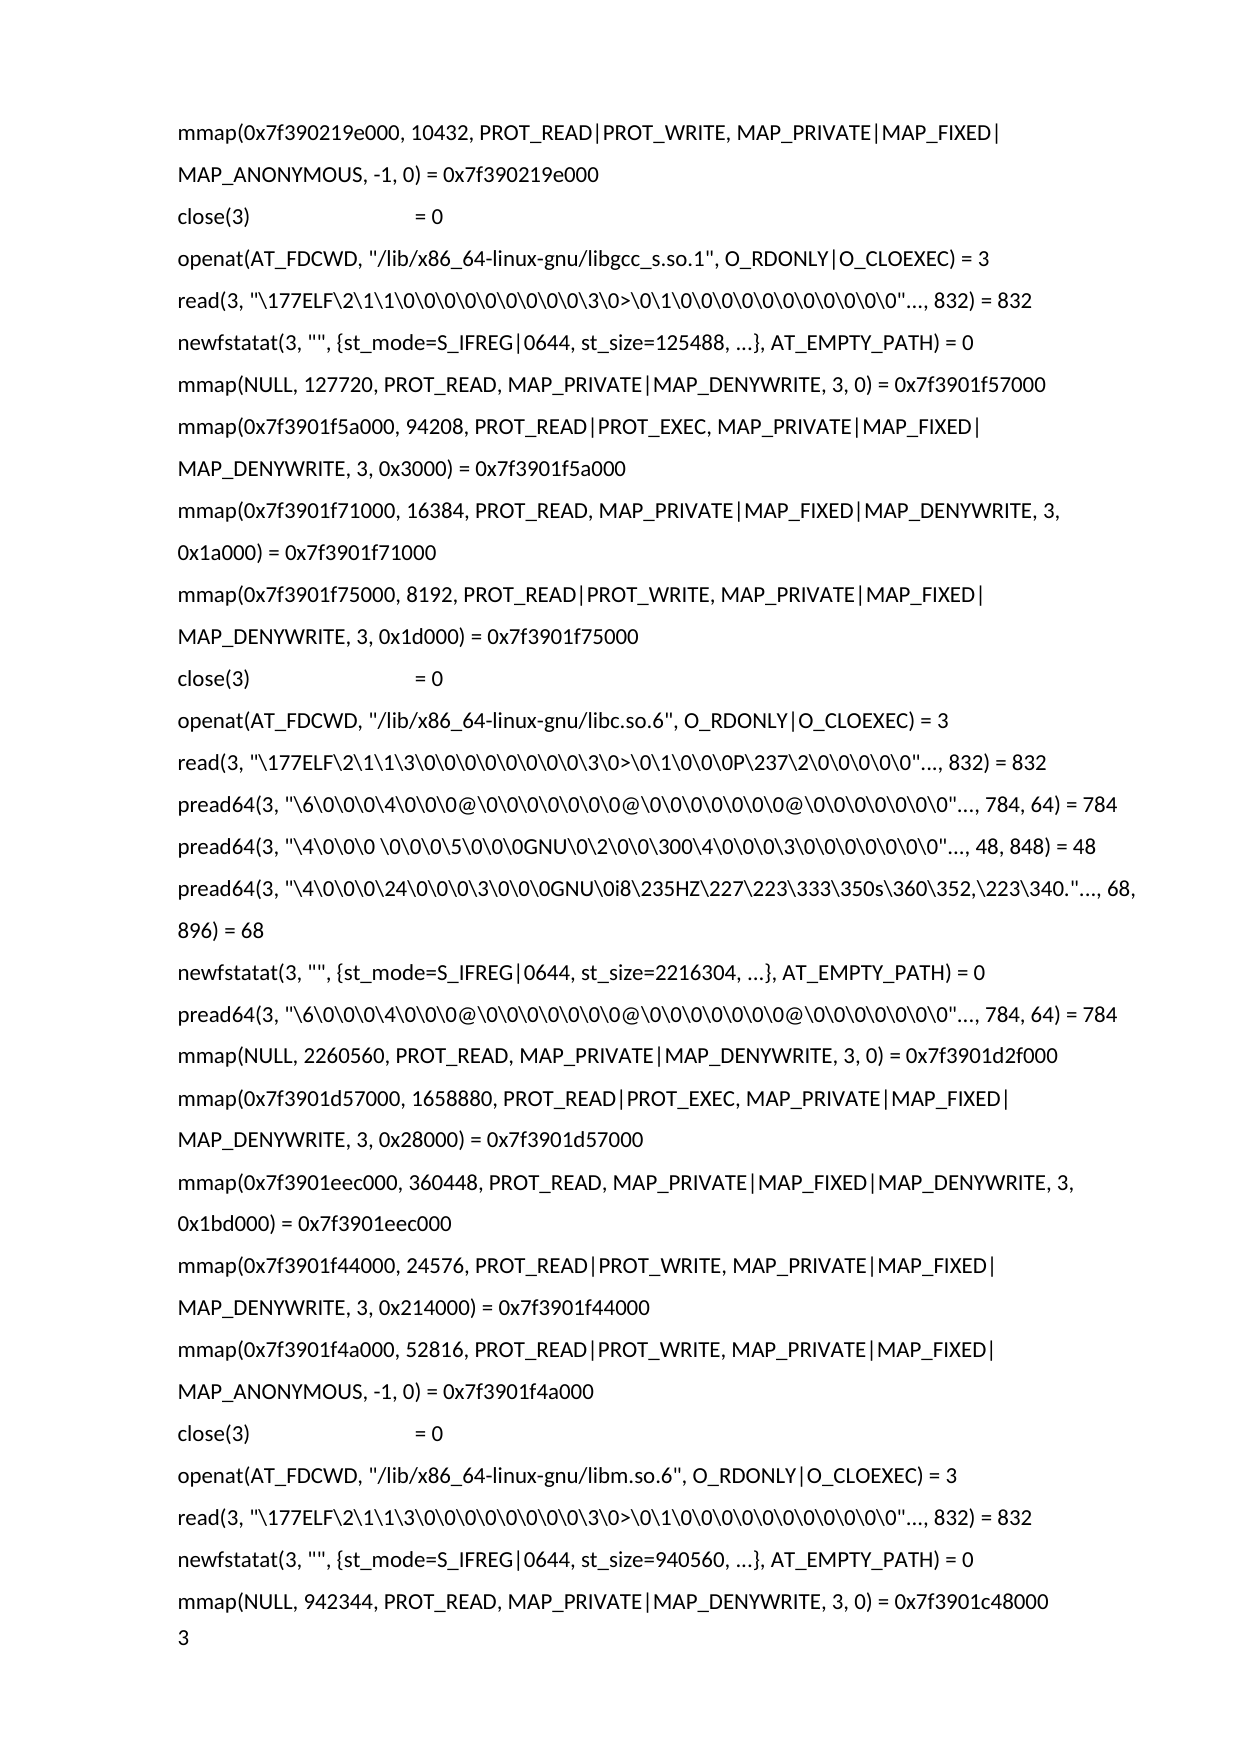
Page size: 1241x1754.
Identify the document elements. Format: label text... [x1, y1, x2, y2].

text read(3, "\177ELF\2\1\1\3\0\0\0\0\0\0\0\0\3\0>\0\1\0\0\0P\237\2\0\0\0\0\0"..., 832) = 832 [177, 748, 1152, 776]
text openat(AT_FDCWD, "/lib/x86_64-linux-gnu/libm.so.6", O_RDONLY|O_CLOEXEC) = 3 [177, 1461, 1152, 1489]
text close(3) = 0 [177, 1419, 1152, 1447]
text read(3, "\177ELF\2\1\1\0\0\0\0\0\0\0\0\0\3\0>\0\1\0\0\0\0\0\0\0\0\0\0\0"..., 832) = 832 [177, 286, 1152, 314]
text pread64(3, "\6\0\0\0\4\0\0\0@\0\0\0\0\0\0\0@\0\0\0\0\0\0\0@\0\0\0\0\0\0\0"..., 784, 64) = 784 [177, 790, 1152, 818]
text mmap(0x7f3901f75000, 8192, PROT_READ|PROT_WRITE, MAP_PRIVATE|MAP_FIXED|MAP_DENYWRITE, 3, 0x1d000) = 0x7f3901f75000 [177, 580, 1152, 650]
text mmap(0x7f3901f5a000, 94208, PROT_READ|PROT_EXEC, MAP_PRIVATE|MAP_FIXED|MAP_DENYWRITE, 3, 0x3000) = 0x7f3901f5a000 [177, 412, 1152, 482]
text openat(AT_FDCWD, "/lib/x86_64-linux-gnu/libc.so.6", O_RDONLY|O_CLOEXEC) = 3 [177, 706, 1152, 734]
text mmap(0x7f3901f4a000, 52816, PROT_READ|PROT_WRITE, MAP_PRIVATE|MAP_FIXED|MAP_ANONYMOUS, -1, 0) = 0x7f3901f4a000 [177, 1336, 1152, 1406]
text mmap(0x7f3901d57000, 1658880, PROT_READ|PROT_EXEC, MAP_PRIVATE|MAP_FIXED|MAP_DENYWRITE, 3, 0x28000) = 0x7f3901d57000 [177, 1084, 1152, 1154]
text mmap(0x7f3901f44000, 24576, PROT_READ|PROT_WRITE, MAP_PRIVATE|MAP_FIXED|MAP_DENYWRITE, 3, 0x214000) = 0x7f3901f44000 [177, 1252, 1152, 1322]
text mmap(NULL, 127720, PROT_READ, MAP_PRIVATE|MAP_DENYWRITE, 3, 0) = 0x7f3901f57000 [177, 370, 1152, 398]
text pread64(3, "\4\0\0\0\24\0\0\0\3\0\0\0GNU\0i8\235HZ\227\223\333\350s\360\352,\223\340."..., 68, 896) = 68 [177, 874, 1152, 944]
text read(3, "\177ELF\2\1\1\3\0\0\0\0\0\0\0\0\3\0>\0\1\0\0\0\0\0\0\0\0\0\0\0"..., 832) = 832 [177, 1503, 1152, 1531]
text newfstatat(3, "", {st_mode=S_IFREG|0644, st_size=940560, ...}, AT_EMPTY_PATH) = 0 [177, 1545, 1152, 1573]
text close(3) = 0 [177, 202, 1152, 230]
text mmap(0x7f3901eec000, 360448, PROT_READ, MAP_PRIVATE|MAP_FIXED|MAP_DENYWRITE, 3, 0x1bd000) = 0x7f3901eec000 [177, 1168, 1152, 1238]
text mmap(NULL, 942344, PROT_READ, MAP_PRIVATE|MAP_DENYWRITE, 3, 0) = 0x7f3901c48000 [177, 1587, 1152, 1615]
text pread64(3, "\6\0\0\0\4\0\0\0@\0\0\0\0\0\0\0@\0\0\0\0\0\0\0@\0\0\0\0\0\0\0"..., 784, 64) = 784 [177, 1000, 1152, 1028]
text openat(AT_FDCWD, "/lib/x86_64-linux-gnu/libgcc_s.so.1", O_RDONLY|O_CLOEXEC) = 3 [177, 244, 1152, 272]
text close(3) = 0 [177, 664, 1152, 692]
text pread64(3, "\4\0\0\0 \0\0\0\5\0\0\0GNU\0\2\0\0\300\4\0\0\0\3\0\0\0\0\0\0\0"..., 48, 848) = 48 [177, 832, 1152, 860]
text mmap(NULL, 2260560, PROT_READ, MAP_PRIVATE|MAP_DENYWRITE, 3, 0) = 0x7f3901d2f000 [177, 1042, 1152, 1070]
text mmap(0x7f390219e000, 10432, PROT_READ|PROT_WRITE, MAP_PRIVATE|MAP_FIXED|MAP_ANONYMOUS, -1, 0) = 0x7f390219e000 [177, 118, 1152, 188]
text newfstatat(3, "", {st_mode=S_IFREG|0644, st_size=2216304, ...}, AT_EMPTY_PATH) = 0 [177, 958, 1152, 986]
text newfstatat(3, "", {st_mode=S_IFREG|0644, st_size=125488, ...}, AT_EMPTY_PATH) = 0 [177, 328, 1152, 356]
text mmap(0x7f3901f71000, 16384, PROT_READ, MAP_PRIVATE|MAP_FIXED|MAP_DENYWRITE, 3, 0x1a000) = 0x7f3901f71000 [177, 496, 1152, 566]
